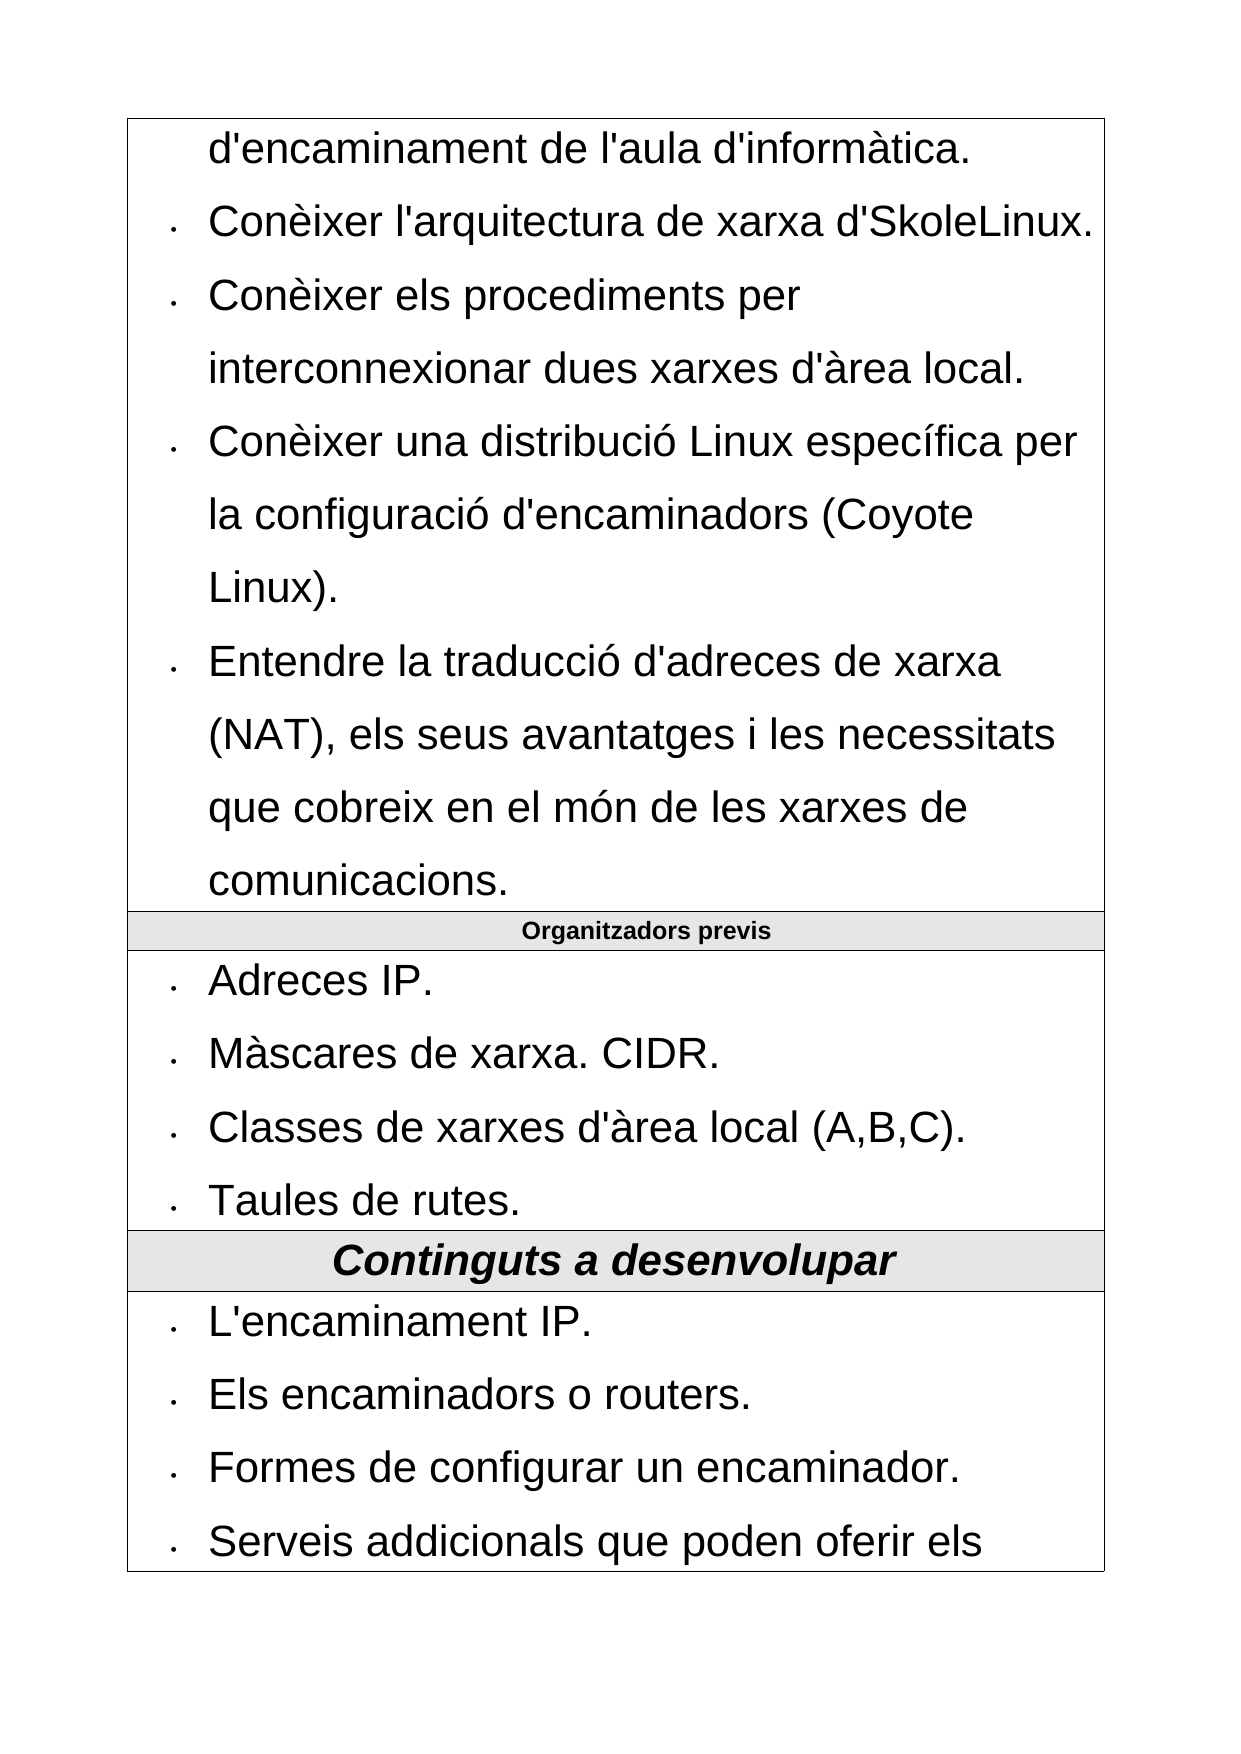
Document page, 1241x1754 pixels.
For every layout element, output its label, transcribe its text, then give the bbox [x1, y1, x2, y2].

table_cell Adreces IP. Màscares de xarxa. CIDR. Classes de xarxes d'àrea local (A,B,C). Taules de rutes. [128, 951, 1104, 1230]
table_cell Continguts a desenvolupar [128, 1231, 1104, 1291]
table_cell Organitzadors previs [128, 912, 1104, 950]
table_cell L'encaminament IP. Els encaminadors o routers. Formes de configurar un encaminador. Serveis addicionals que poden oferir els [128, 1292, 1104, 1571]
table_cell d'encaminament de l'aula d'informàtica. Conèixer l'arquitectura de xarxa d'SkoleLinux. Conèixer els procediments per interconnexionar dues xarxes d'àrea local. Conèixer una distribució Linux específica per la configuració d'encaminadors (Coyote Linux). Entendre la traducció d'adreces de xarxa (NAT), els seus avantatges i les necessitats que cobreix en el món de les xarxes de comunicacions. [128, 119, 1104, 911]
